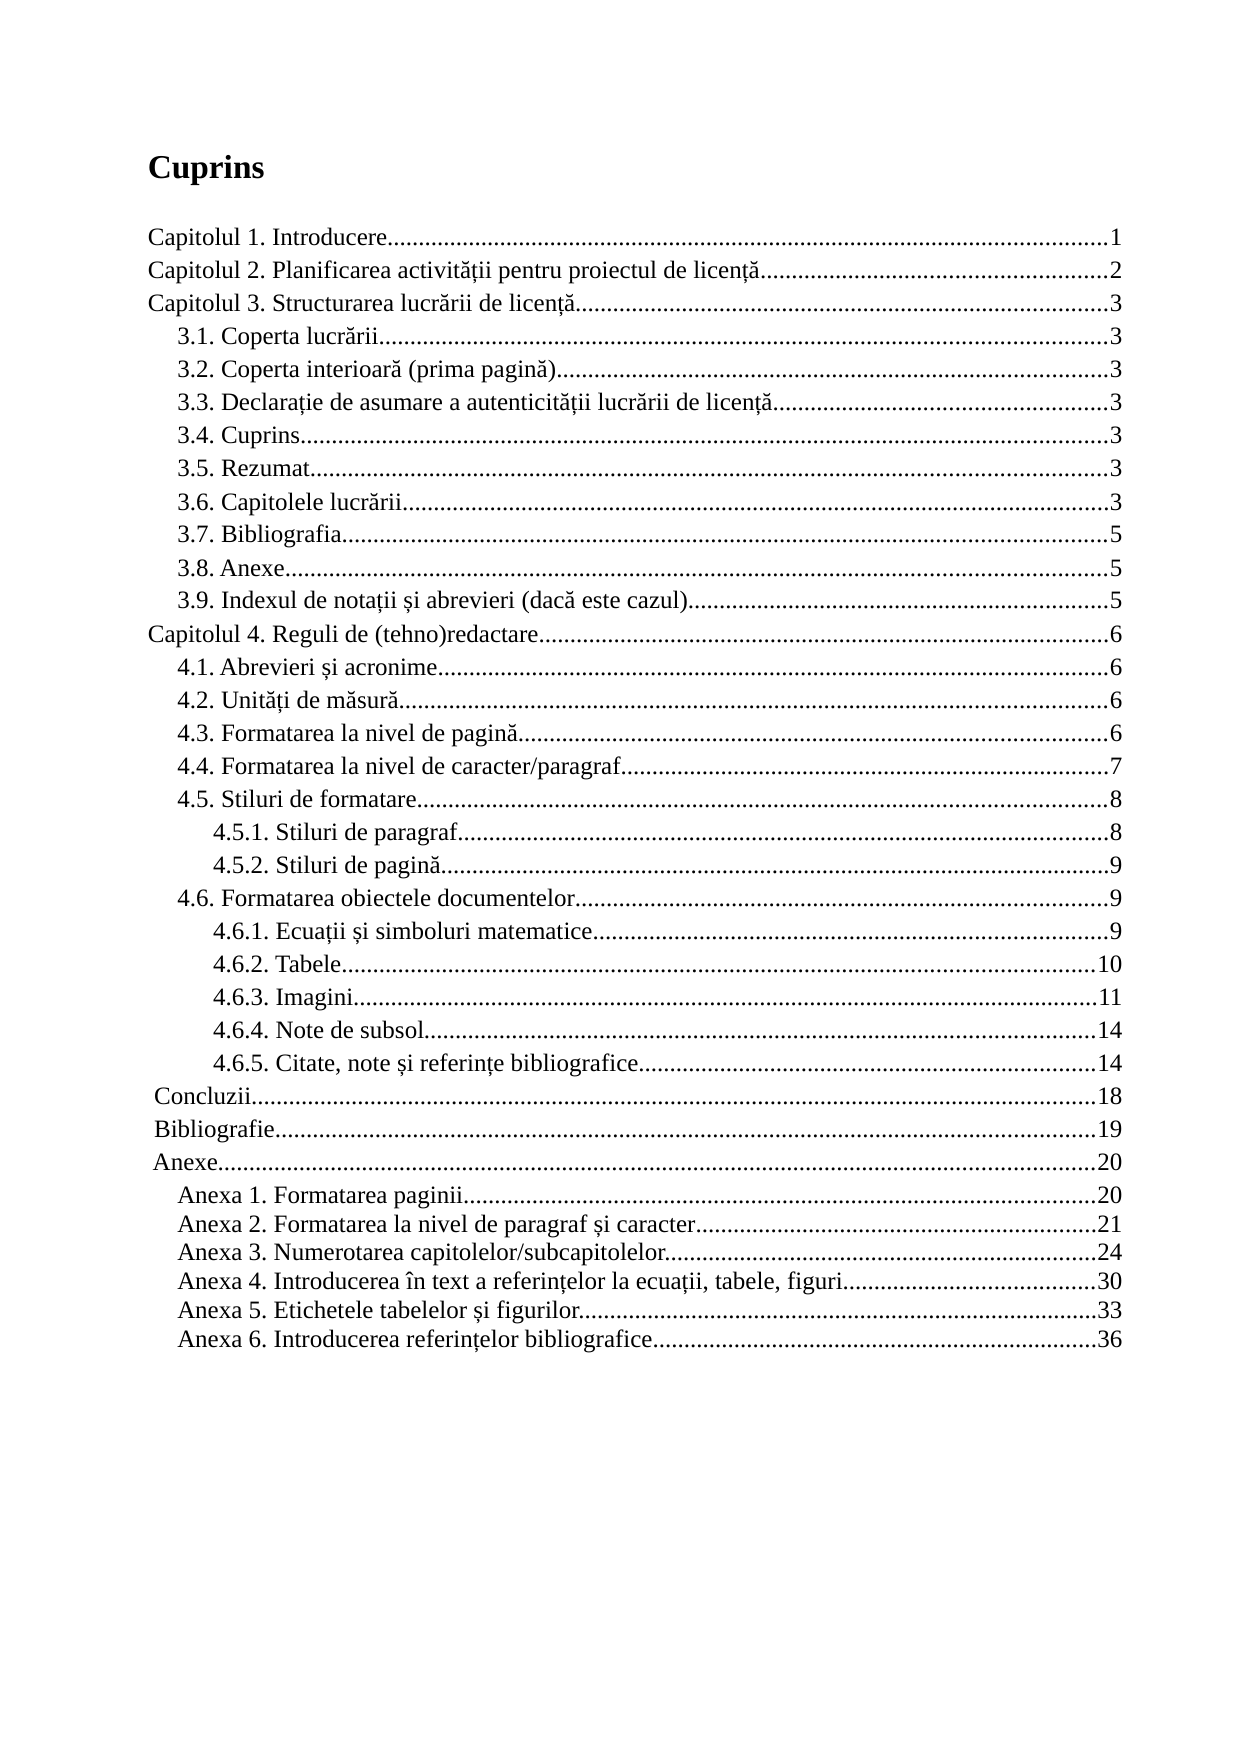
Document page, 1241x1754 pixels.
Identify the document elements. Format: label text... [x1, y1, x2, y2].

text 4.6. Formatarea obiectele documentelor 9 [177, 883, 1122, 912]
text Capitolul 4. Reguli de (tehno)redactare 6 [148, 619, 1122, 647]
text Bibliografie 19 [148, 1114, 1122, 1143]
text 4.2. Unități de măsură. 6 [177, 685, 1122, 713]
text Capitolul 2. Planificarea activității pentru proiectul de licență 2 [148, 255, 1122, 284]
text 3.7. Bibliografia 5 [177, 519, 1122, 548]
text 3.4. Cuprins 3 [177, 421, 1122, 449]
text 4.6.1. Ecuații și simboluri matematice 9 [207, 916, 1122, 944]
text Anexa 6. Introducerea referințelor bibliografice. 36 [177, 1324, 1122, 1352]
text 3.8. Anexe 5 [177, 553, 1122, 581]
subtitle Cuprins [148, 147, 1122, 185]
text Anexa 4. Introducerea în text a referințelor la ecuații, tabele, figuri... 30 [177, 1266, 1122, 1295]
text 3.5. Rezumat 3 [177, 453, 1122, 482]
text 3.3. Declarație de asumare a autenticității lucrării de licență 3 [177, 387, 1122, 416]
text Capitolul 3. Structurarea lucrării de licență 3 [148, 288, 1122, 317]
text 4.6.4. Note de subsol 14 [207, 1015, 1122, 1044]
text 4.1. Abrevieri și acronime 6 [177, 652, 1122, 680]
text 4.5.2. Stiluri de pagină 9 [207, 850, 1122, 878]
text 4.6.2. Tabele 10 [207, 949, 1122, 978]
text 3.1. Coperta lucrării 3 [177, 321, 1122, 350]
text 3.2. Coperta interioară (prima pagină) 3 [177, 354, 1122, 383]
text 3.9. Indexul de notații și abrevieri (dacă este cazul) 5 [177, 586, 1122, 614]
text 3.6. Capitolele lucrării 3 [177, 487, 1122, 515]
text 4.6.5. Citate, note și referințe bibliografice 14 [207, 1048, 1122, 1077]
text 4.5. Stiluri de formatare 8 [177, 784, 1122, 812]
text 4.4. Formatarea la nivel de caracter/paragraf 7 [177, 751, 1122, 779]
text Anexa 3. Numerotarea capitolelor/subcapitolelor... 24 [177, 1237, 1122, 1266]
text 4.3. Formatarea la nivel de pagină 6 [177, 718, 1122, 746]
text Anexa 2. Formatarea la nivel de paragraf și caracter 21 [177, 1209, 1122, 1237]
text Anexe 20 [148, 1147, 1122, 1176]
text Anexa 1. Formatarea paginii. 20 [177, 1180, 1122, 1209]
text Anexa 5. Etichetele tabelelor și figurilor. 33 [177, 1295, 1122, 1324]
text 4.5.1. Stiluri de paragraf 8 [207, 817, 1122, 846]
text 4.6.3. Imagini 11 [207, 982, 1122, 1011]
text Concluzii 18 [148, 1081, 1122, 1110]
text Capitolul 1. Introducere 1 [148, 222, 1122, 251]
